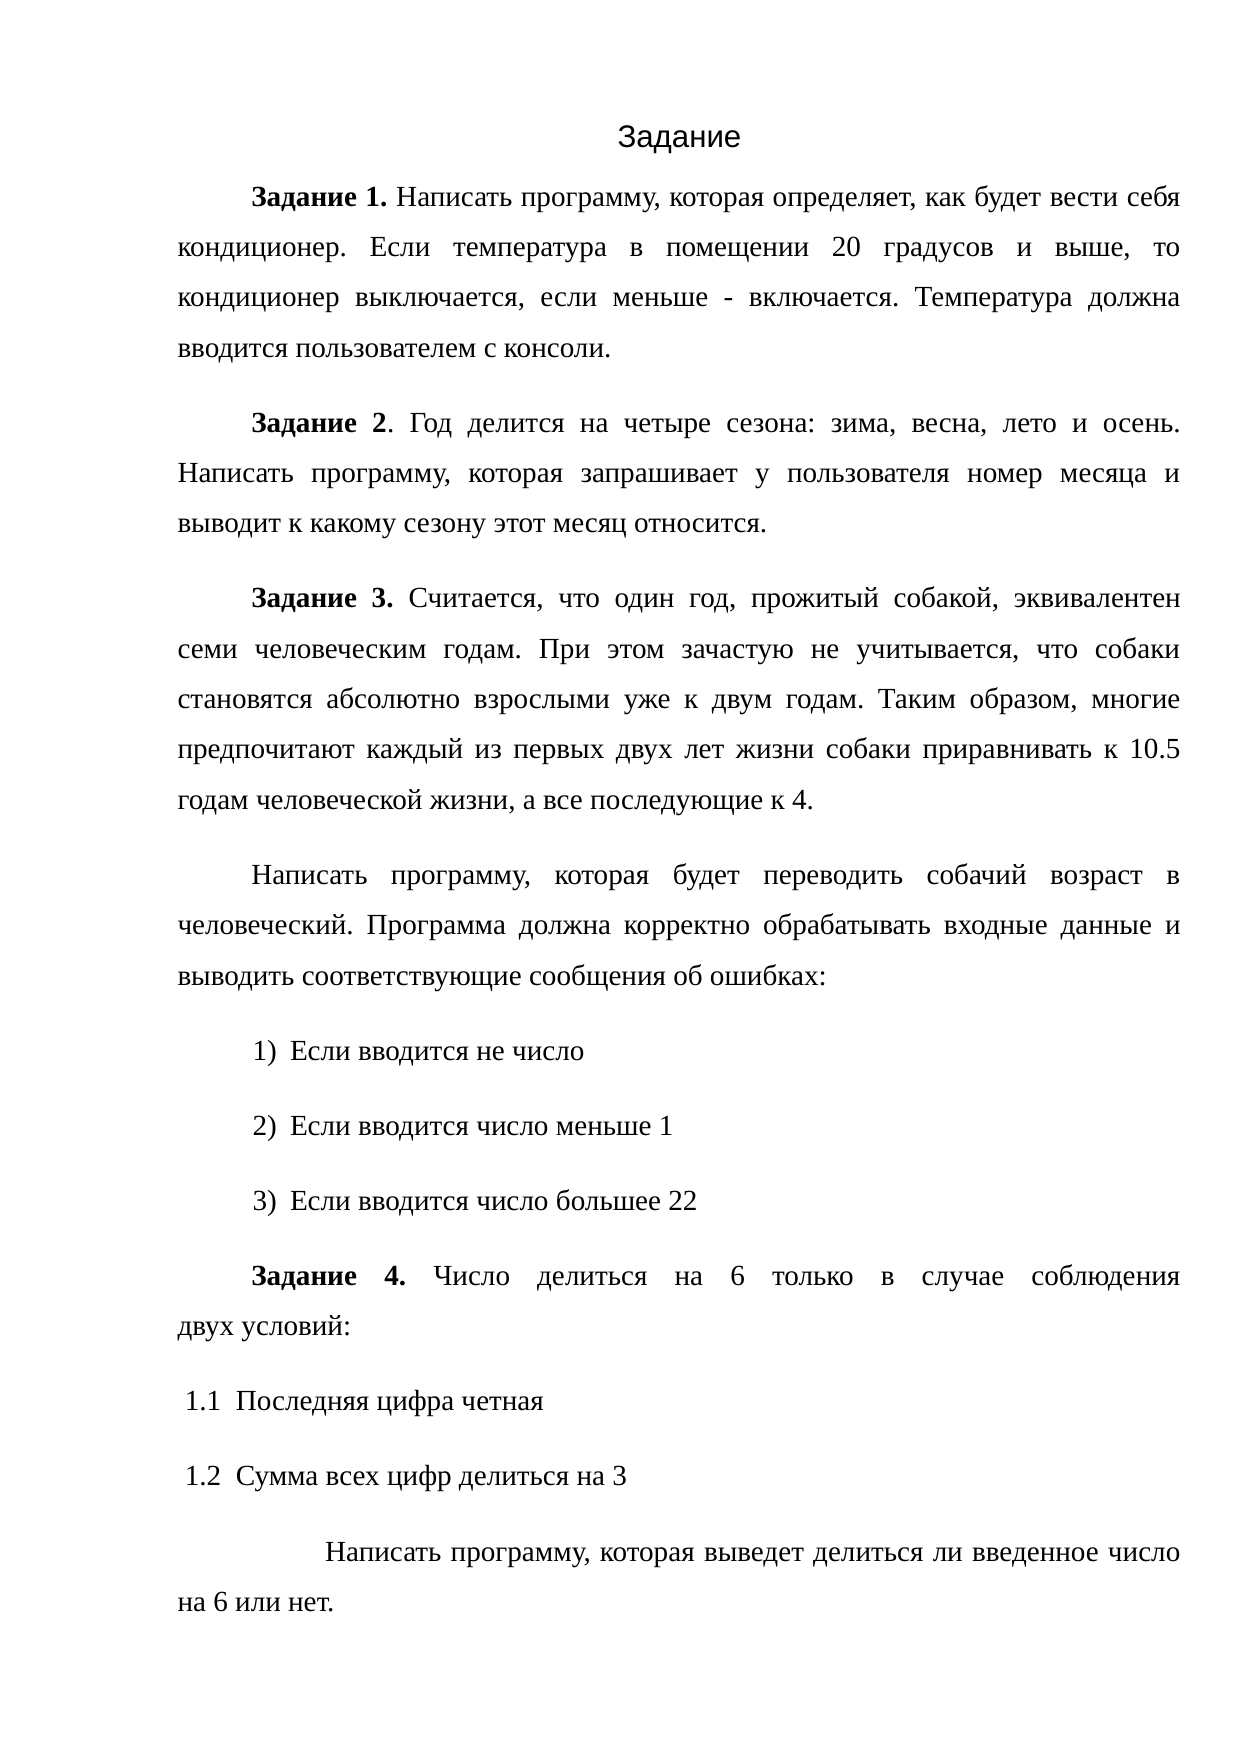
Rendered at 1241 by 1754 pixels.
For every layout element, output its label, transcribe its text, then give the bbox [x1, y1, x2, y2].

text Задание 4. Число делиться на 6 только в случае соблюдения двух условий: [177, 1258, 1181, 1342]
list Если вводится число меньше 1 [252, 1108, 1181, 1141]
list Сумма всех цифр делиться на 3 [177, 1458, 1181, 1492]
text Написать программу, которая будет переводить собачий возраст в человеческий. Программа должна корректно обрабатывать входные данные и выводить соответствующие сообщения об ошибках: [177, 857, 1181, 991]
list Если вводится число большее 22 [252, 1183, 1181, 1216]
list Последняя цифра четная [177, 1383, 1181, 1417]
text Задание [177, 118, 1181, 154]
text Задание 3. Считается, что один год, прожитый собакой, эквивалентен семи человеческим годам. При этом зачастую не учитывается, что собаки становятся абсолютно взрослыми уже к двум годам. Таким образом, многие предпочитают каждый из первых двух лет жизни собаки приравнивать к 10.5 годам человеческой жизни, а все последующие к 4. [177, 581, 1181, 815]
text Написать программу, которая выведет делиться ли введенное число на 6 или нет. [177, 1534, 1181, 1617]
list Если вводится не число [252, 1033, 1181, 1066]
text Задание 1. Написать программу, которая определяет, как будет вести себя кондиционер. Если температура в помещении 20 градусов и выше, то кондиционер выключается, если меньше - включается. Температура должна вводится пользователем с консоли. [177, 179, 1181, 363]
text Задание 2. Год делится на четыре сезона: зима, весна, лето и осень. Написать программу, которая запрашивает у пользователя номер месяца и выводит к какому сезону этот месяц относится. [177, 405, 1181, 539]
